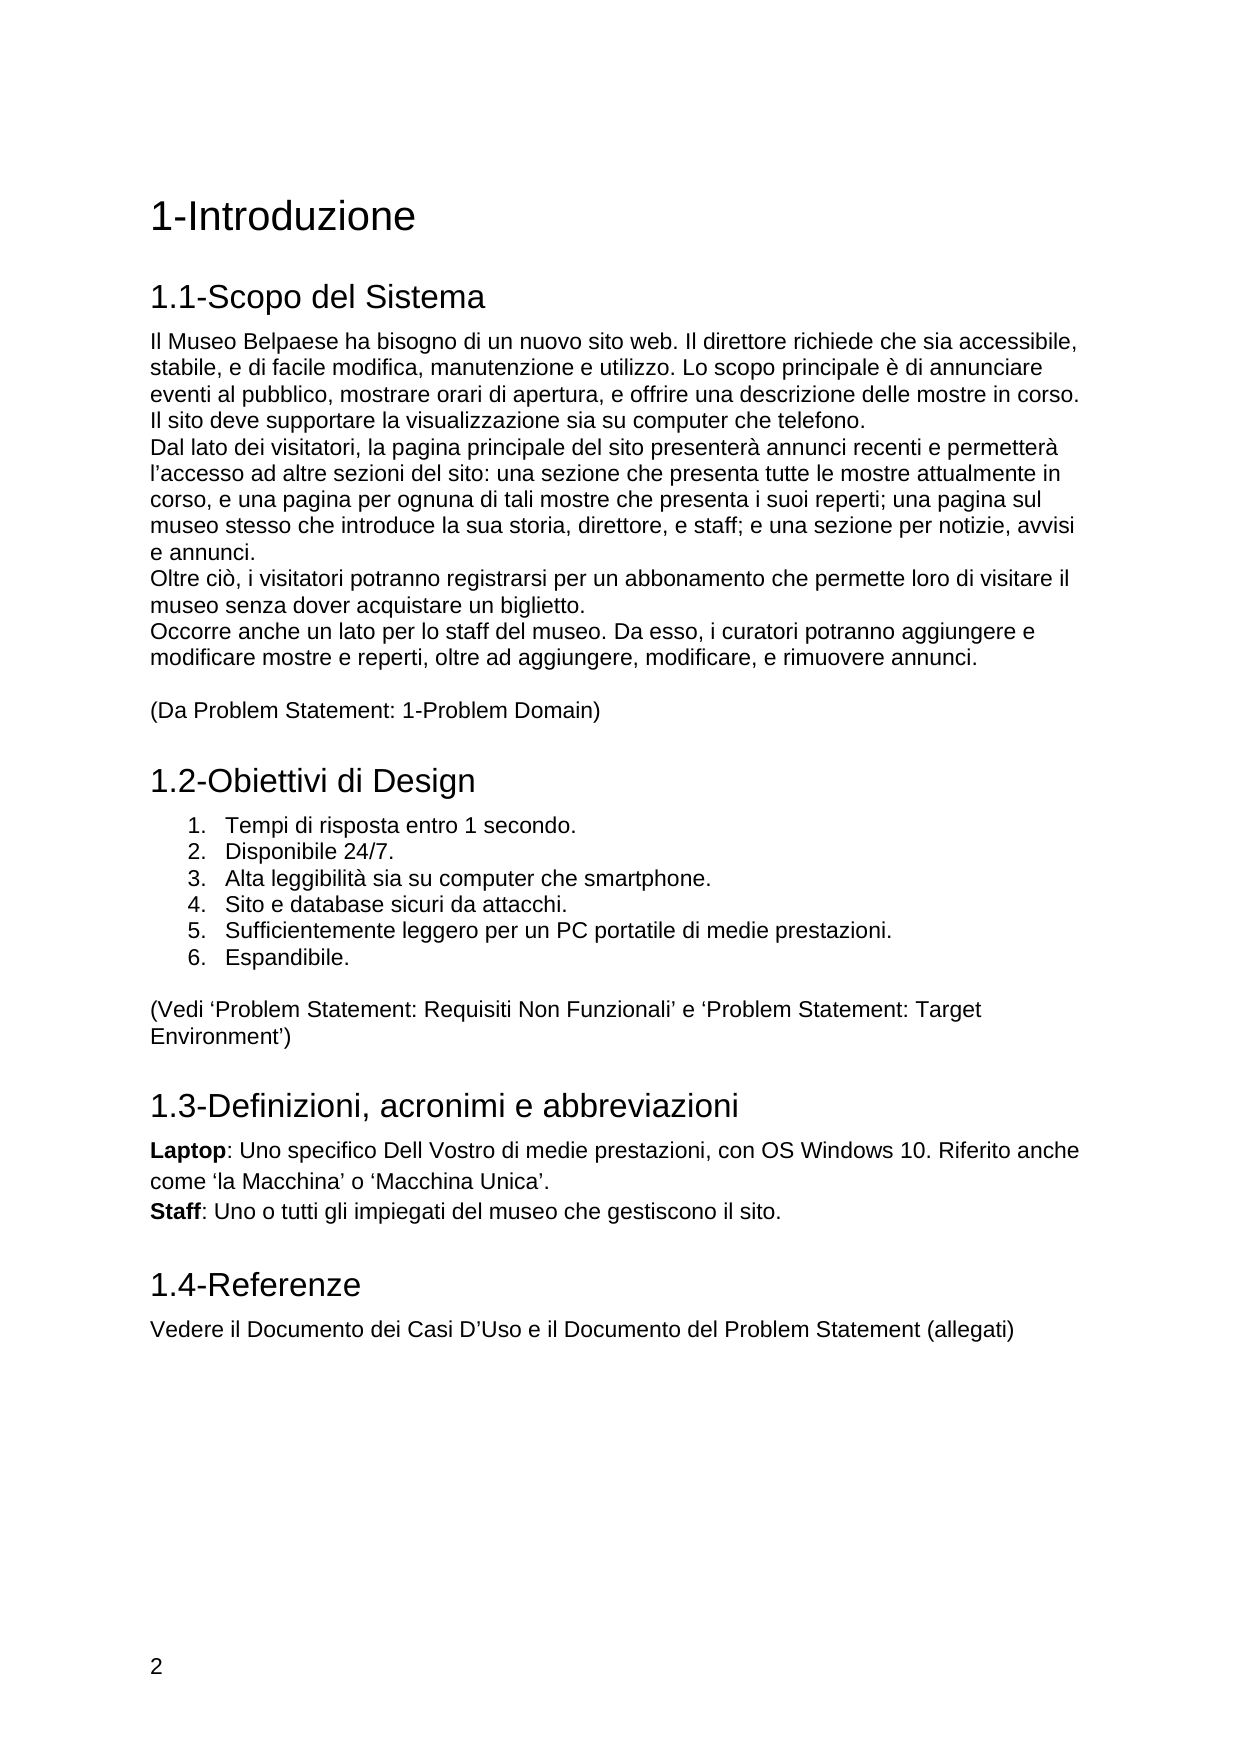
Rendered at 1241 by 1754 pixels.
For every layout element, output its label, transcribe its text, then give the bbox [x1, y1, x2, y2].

subtitle 1.2-Obiettivi di Design [150, 761, 1090, 799]
list Sufficientemente leggero per un PC portatile di medie prestazioni. [187, 917, 1090, 943]
text (Vedi ‘Problem Statement: Requisiti Non Funzionali’ e ‘Problem Statement: Target Environment’) [150, 996, 1090, 1049]
text Vedere il Documento dei Casi D’Uso e il Documento del Problem Statement (allegati) [150, 1316, 1090, 1343]
subtitle 1.4-Referenze [150, 1266, 1090, 1304]
text Dal lato dei visitatori, la pagina principale del sito presenterà annunci recenti e permetterà l’accesso ad altre sezioni del sito: una sezione che presenta tutte le mostre attualmente in corso, e una pagina per ognuna di tali mostre che presenta i suoi reperti; una pagina sul museo stesso che introduce la sua storia, direttore, e staff; e una sezione per notizie, avvisi e annunci. [150, 433, 1090, 565]
subtitle 1-Introduzione [150, 192, 1090, 239]
text Staff: Uno o tutti gli impiegati del museo che gestiscono il sito. [150, 1198, 1090, 1224]
text Oltre ciò, i visitatori potranno registrarsi per un abbonamento che permette loro di visitare il museo senza dover acquistare un biglietto. [150, 565, 1090, 618]
list Alta leggibilità sia su computer che smartphone. [187, 864, 1090, 891]
subtitle 1.3-Definizioni, acronimi e abbreviazioni [150, 1086, 1090, 1125]
text Il Museo Belpaese ha bisogno di un nuovo sito web. Il direttore richiede che sia accessibile, stabile, e di facile modifica, manutenzione e utilizzo. Lo scopo principale è di annunciare eventi al pubblico, mostrare orari di apertura, e offrire una descrizione delle mostre in corso. Il sito deve supportare la visualizzazione sia su computer che telefono. [150, 328, 1090, 433]
text Laptop: Uno specifico Dell Vostro di medie prestazioni, con OS Windows 10. Riferito anche come ‘la Macchina’ o ‘Macchina Unica’. [150, 1137, 1090, 1194]
text (Da Problem Statement: 1-Problem Domain) [150, 697, 1090, 723]
text Occorre anche un lato per lo staff del museo. Da esso, i curatori potranno aggiungere e modificare mostre e reperti, oltre ad aggiungere, modificare, e rimuovere annunci. [150, 618, 1090, 671]
list Sito e database sicuri da attacchi. [187, 891, 1090, 917]
list Espandibile. [187, 943, 1090, 970]
subtitle 1.1-Scopo del Sistema [150, 277, 1090, 316]
list Disponibile 24/7. [187, 838, 1090, 864]
list Tempi di risposta entro 1 secondo. [187, 812, 1090, 838]
